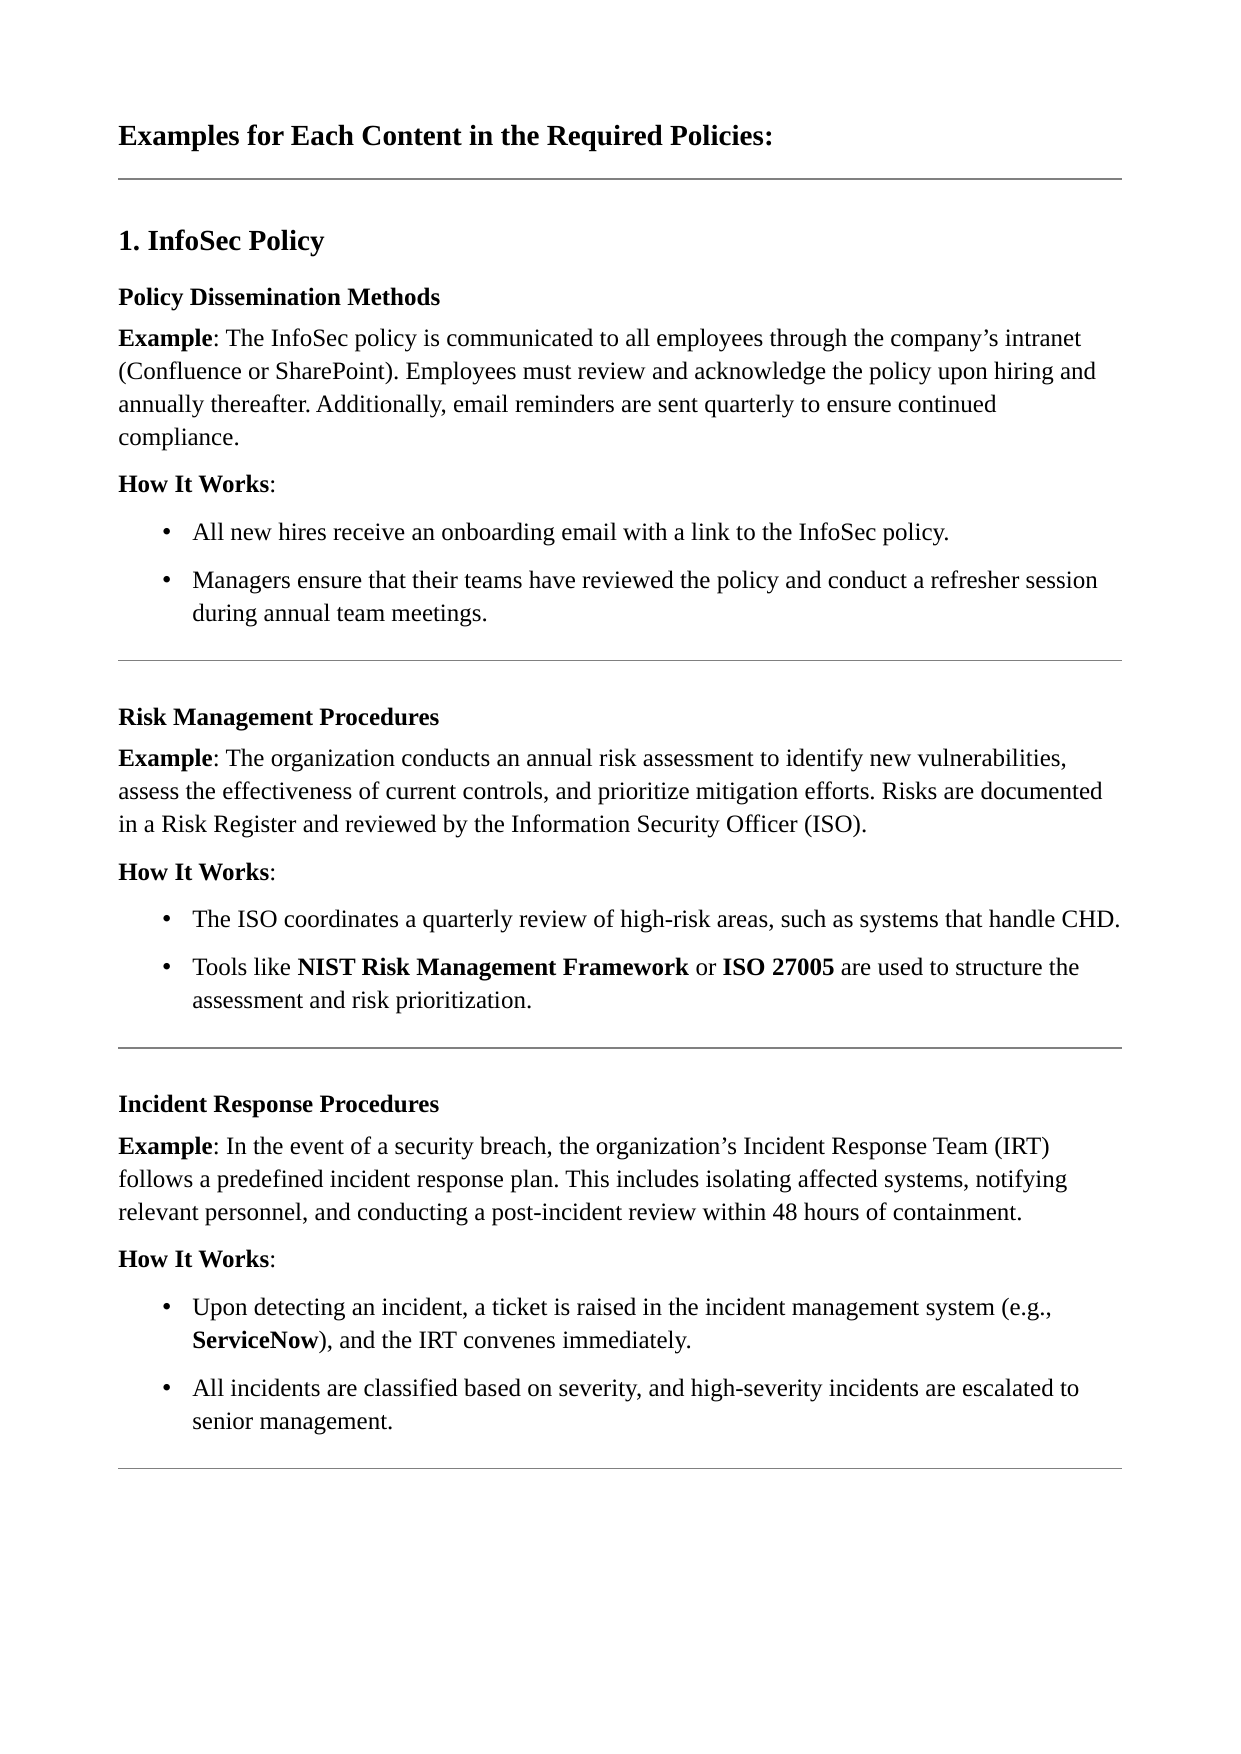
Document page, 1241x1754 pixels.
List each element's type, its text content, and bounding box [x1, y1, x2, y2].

list The ISO coordinates a quarterly review of high-risk areas, such as systems that handle CHD. [162, 904, 1122, 933]
list Upon detecting an incident, a ticket is raised in the incident management system (e.g., ServiceNow), and the IRT convenes immediately. [162, 1292, 1122, 1354]
subtitle Risk Management Procedures [118, 702, 1122, 731]
text How It Works: [118, 1244, 1122, 1273]
subtitle Incident Response Procedures [118, 1089, 1122, 1118]
list Tools like NIST Risk Management Framework or ISO 27005 are used to structure the assessment and risk prioritization. [162, 952, 1122, 1014]
list Managers ensure that their teams have reviewed the policy and conduct a refresher session during annual team meetings. [162, 565, 1122, 626]
subtitle Examples for Each Content in the Required Policies: [118, 118, 1122, 152]
subtitle Policy Dissemination Methods [118, 282, 1122, 310]
text How It Works: [118, 469, 1122, 498]
list All new hires receive an onboarding email with a link to the InfoSec policy. [162, 517, 1122, 546]
text Example: The organization conducts an annual risk assessment to identify new vulnerabilities, assess the effectiveness of current controls, and prioritize mitigation efforts. Risks are documented in a Risk Register and reviewed by the Information Security Officer (ISO). [118, 743, 1122, 838]
subtitle 1. InfoSec Policy [118, 223, 1122, 257]
text How It Works: [118, 857, 1122, 886]
list All incidents are classified based on severity, and high-severity incidents are escalated to senior management. [162, 1373, 1122, 1434]
text Example: The InfoSec policy is communicated to all employees through the company’s intranet (Confluence or SharePoint). Employees must review and acknowledge the policy upon hiring and annually thereafter. Additionally, email reminders are sent quarterly to ensure continued compliance. [118, 323, 1122, 451]
text Example: In the event of a security breach, the organization’s Incident Response Team (IRT) follows a predefined incident response plan. This includes isolating affected systems, notifying relevant personnel, and conducting a post-incident review within 48 hours of containment. [118, 1131, 1122, 1226]
